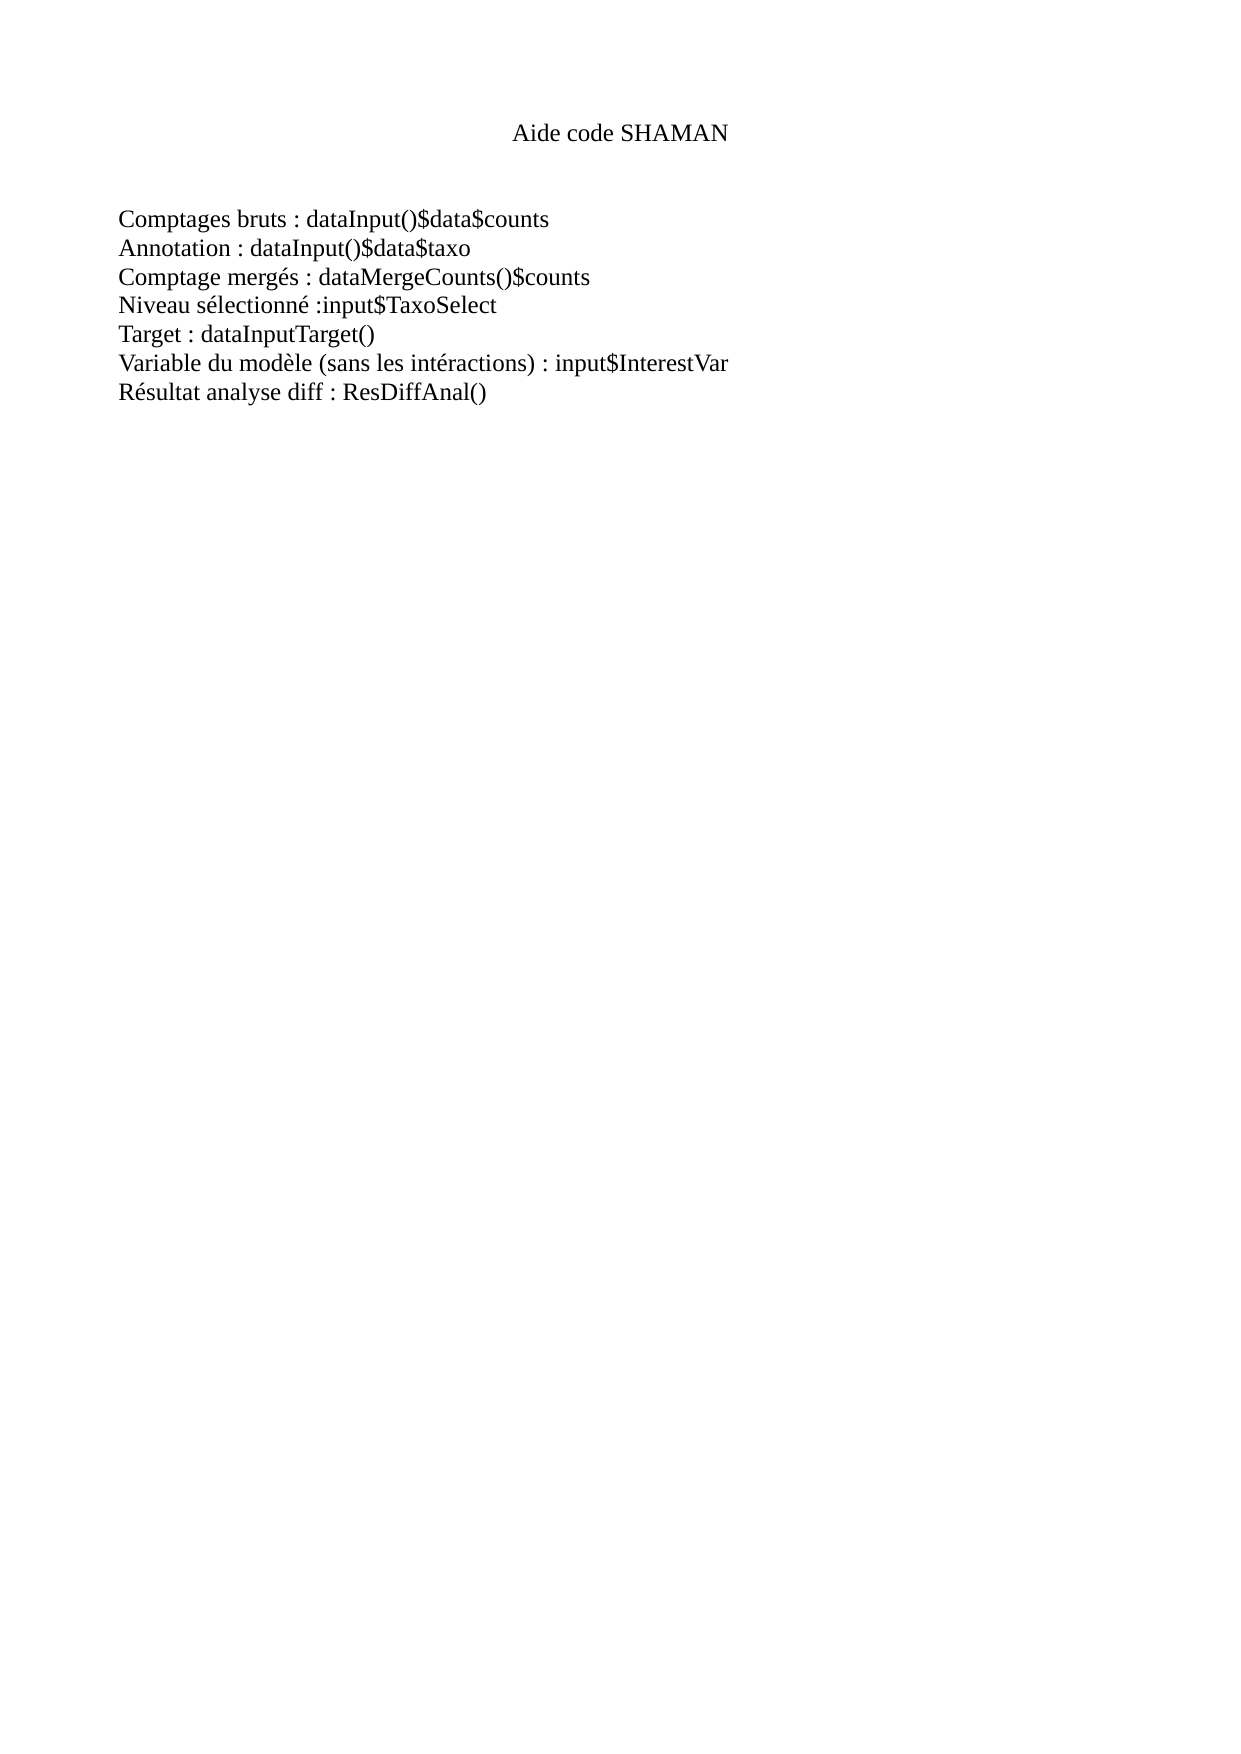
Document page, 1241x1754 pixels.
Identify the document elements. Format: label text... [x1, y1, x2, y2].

text Résultat analyse diff : ResDiffAnal() [118, 377, 1122, 406]
text Aide code SHAMAN [118, 118, 1122, 147]
text Niveau sélectionné :input$TaxoSelect [118, 291, 1122, 319]
text Annotation : dataInput()$data$taxo [118, 233, 1122, 262]
text Comptage mergés : dataMergeCounts()$counts [118, 262, 1122, 291]
text Comptages bruts : dataInput()$data$counts [118, 204, 1122, 233]
text Variable du modèle (sans les intéractions) : input$InterestVar [118, 348, 1122, 377]
text Target : dataInputTarget() [118, 319, 1122, 348]
